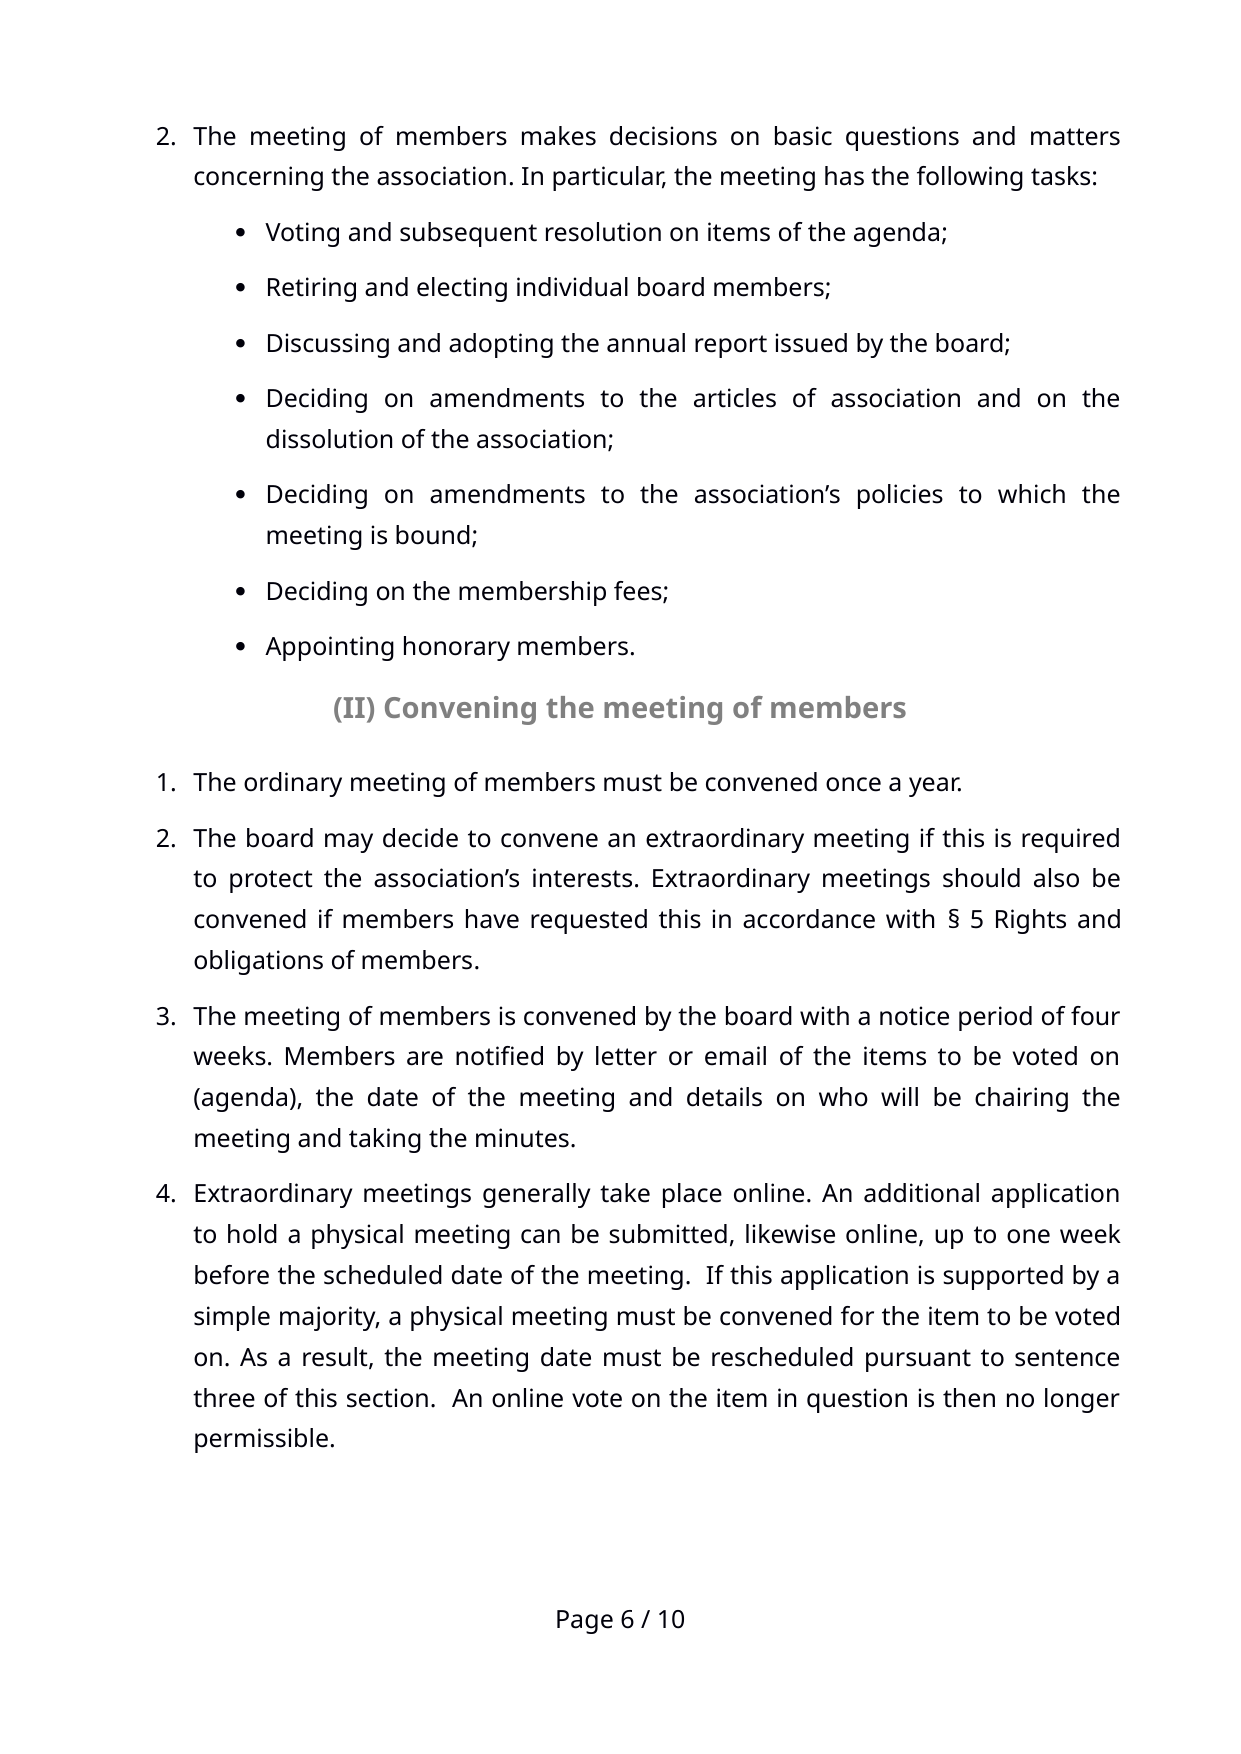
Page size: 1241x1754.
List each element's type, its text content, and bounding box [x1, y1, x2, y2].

list Appointing honorary members. [236, 628, 1122, 663]
list Deciding on amendments to the articles of association and on the dissolution of the association; [236, 381, 1122, 456]
subtitle (II) Convening the meeting of members [118, 687, 1122, 727]
list The meeting of members is convened by the board with a notice period of four weeks. Members are notified by letter or email of the items to be voted on (agenda), the date of the meeting and details on who will be chairing the meeting and taking the minutes. [156, 998, 1122, 1155]
list The board may decide to convene an extraordinary meeting if this is required to protect the association’s interests. Extraordinary meetings should also be convened if members have requested this in accordance with § 5 Rights and obligations of members. [156, 820, 1122, 977]
list Discussing and adopting the annual report issued by the board; [236, 325, 1122, 359]
list Voting and subsequent resolution on items of the agenda; [236, 214, 1122, 248]
list The ordinary meeting of members must be convened once a year. [156, 765, 1122, 799]
list Extraordinary meetings generally take place online. An additional application to hold a physical meeting can be submitted, likewise online, up to one week before the scheduled date of the meeting. If this application is supported by a simple majority, a physical meeting must be convened for the item to be voted on. As a result, the meeting date must be rescheduled pursuant to sentence three of this section. An online vote on the item in question is then no longer permissible. [156, 1176, 1122, 1455]
list Deciding on the membership fees; [236, 573, 1122, 607]
list The meeting of members makes decisions on basic questions and matters concerning the association. In particular, the meeting has the following tasks: [156, 118, 1122, 193]
list Deciding on amendments to the association’s policies to which the meeting is bound; [236, 477, 1122, 552]
list Retiring and electing individual board members; [236, 270, 1122, 304]
